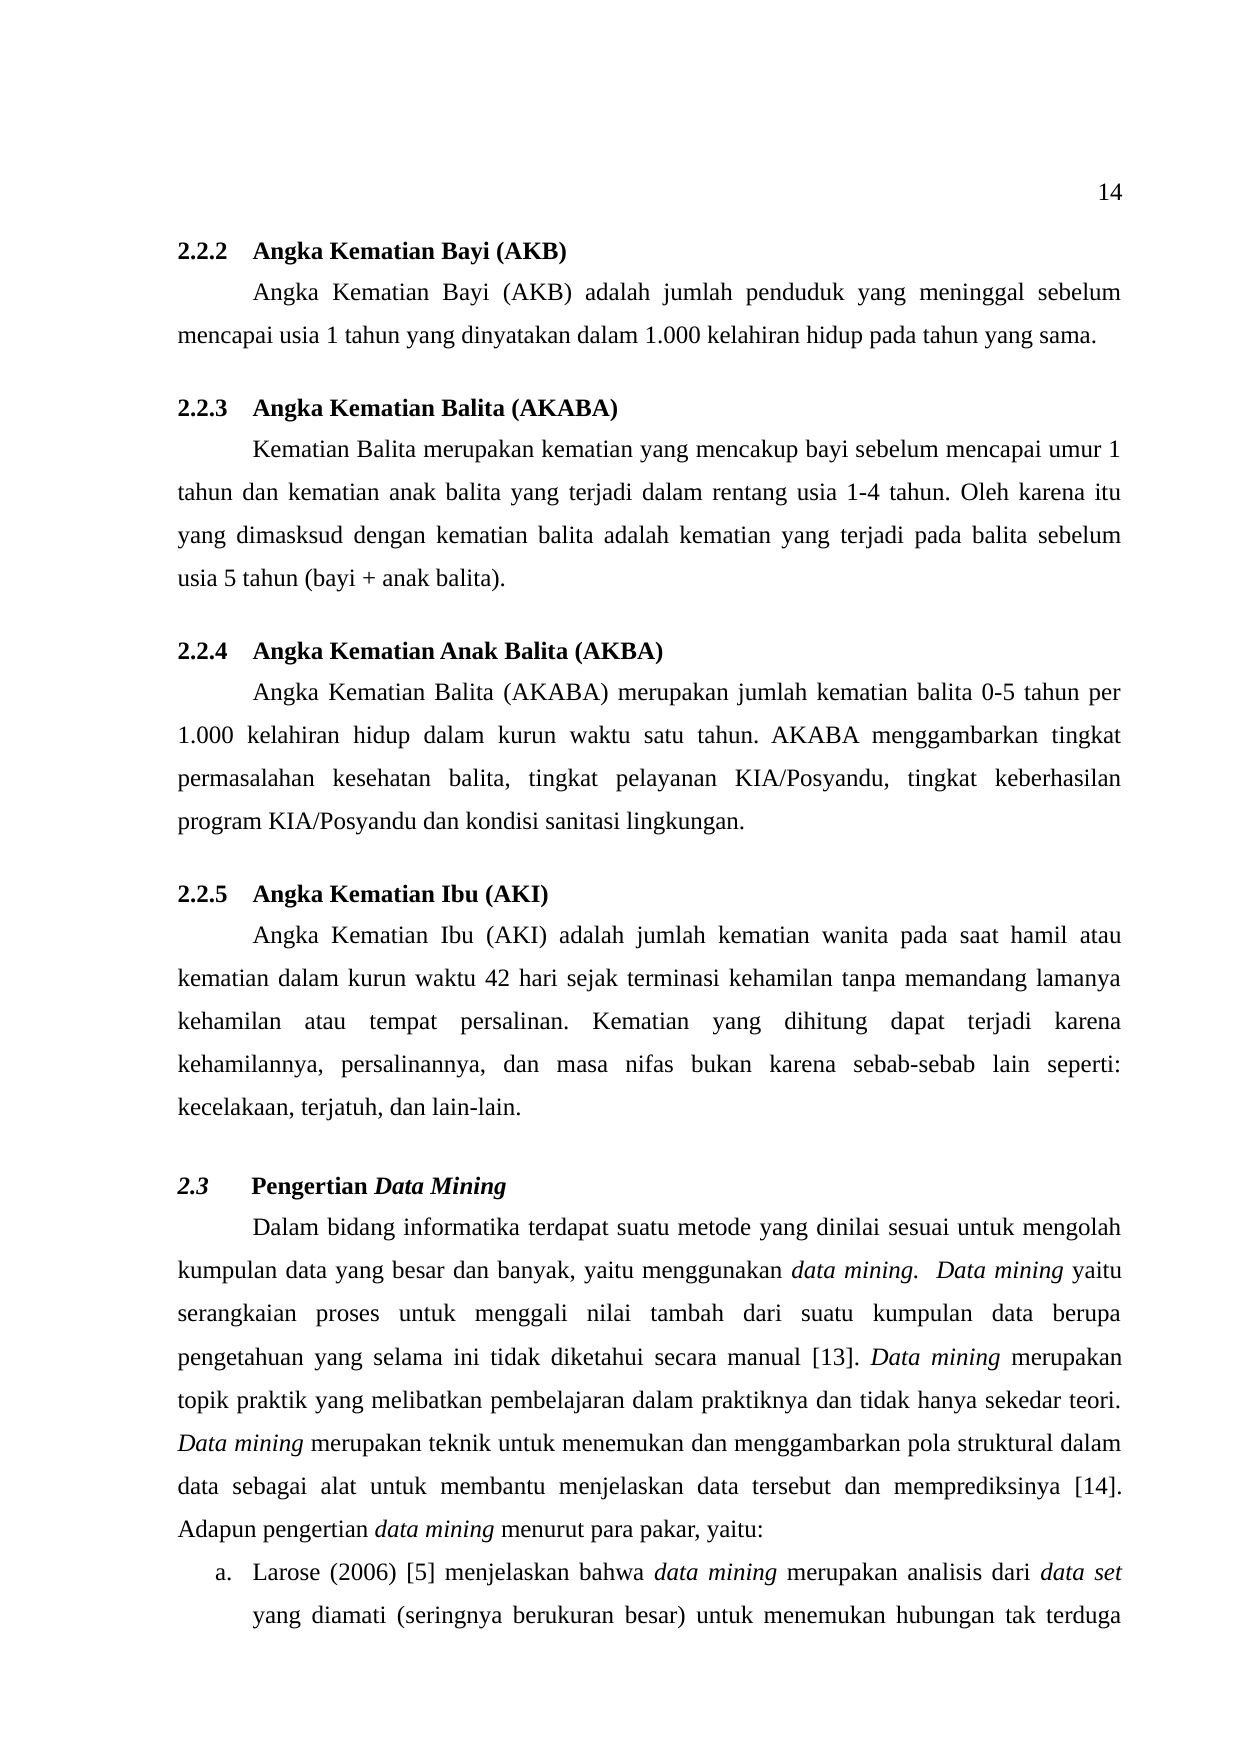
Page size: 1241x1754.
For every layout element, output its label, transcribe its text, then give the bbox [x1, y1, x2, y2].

text Dalam bidang informatika terdapat suatu metode yang dinilai sesuai untuk mengolah kumpulan data yang besar dan banyak, yaitu menggunakan data mining. Data mining yaitu serangkaian proses untuk menggali nilai tambah dari suatu kumpulan data berupa pengetahuan yang selama ini tidak diketahui secara manual [13]⁠. Data mining merupakan topik praktik yang melibatkan pembelajaran dalam praktiknya dan tidak hanya sekedar teori. Data mining merupakan teknik untuk menemukan dan menggambarkan pola struktural dalam data sebagai alat untuk membantu menjelaskan data tersebut dan memprediksinya [14]⁠. Adapun pengertian data mining menurut para pakar, yaitu: [177, 1212, 1122, 1543]
text Kematian Balita merupakan kematian yang mencakup bayi sebelum mencapai umur 1 tahun dan kematian anak balita yang terjadi dalam rentang usia 1-4 tahun. Oleh karena itu yang dimasksud dengan kematian balita adalah kematian yang terjadi pada balita sebelum usia 5 tahun (bayi + anak balita). [177, 434, 1122, 592]
subtitle Angka Kematian Ibu (AKI) [177, 879, 1122, 907]
text Angka Kematian Ibu (AKI) adalah jumlah kematian wanita pada saat hamil atau kematian dalam kurun waktu 42 hari sejak terminasi kehamilan tanpa memandang lamanya kehamilan atau tempat persalinan. Kematian yang dihitung dapat terjadi karena kehamilannya, persalinannya, dan masa nifas bukan karena sebab-sebab lain seperti: kecelakaan, terjatuh, dan lain-lain. [177, 920, 1122, 1121]
subtitle Angka Kematian Anak Balita (AKBA) [177, 636, 1122, 664]
text Angka Kematian Bayi (AKB) adalah jumlah penduduk yang meninggal sebelum mencapai usia 1 tahun yang dinyatakan dalam 1.000 kelahiran hidup pada tahun yang sama. [177, 277, 1122, 349]
subtitle Pengertian Data Mining [177, 1171, 1122, 1200]
subtitle Angka Kematian Bayi (AKB) [177, 236, 1122, 265]
subtitle Angka Kematian Balita (AKABA) [177, 393, 1122, 422]
text Angka Kematian Balita (AKABA) merupakan jumlah kematian balita 0-5 tahun per 1.000 kelahiran hidup dalam kurun waktu satu tahun. AKABA menggambarkan tingkat permasalahan kesehatan balita, tingkat pelayanan KIA/Posyandu, tingkat keberhasilan program KIA/Posyandu dan kondisi sanitasi lingkungan. [177, 677, 1122, 835]
list Larose (2006) [5]⁠ menjelaskan bahwa data mining merupakan analisis dari data set yang diamati (seringnya berukuran besar) untuk menemukan hubungan tak terduga [215, 1557, 1122, 1629]
